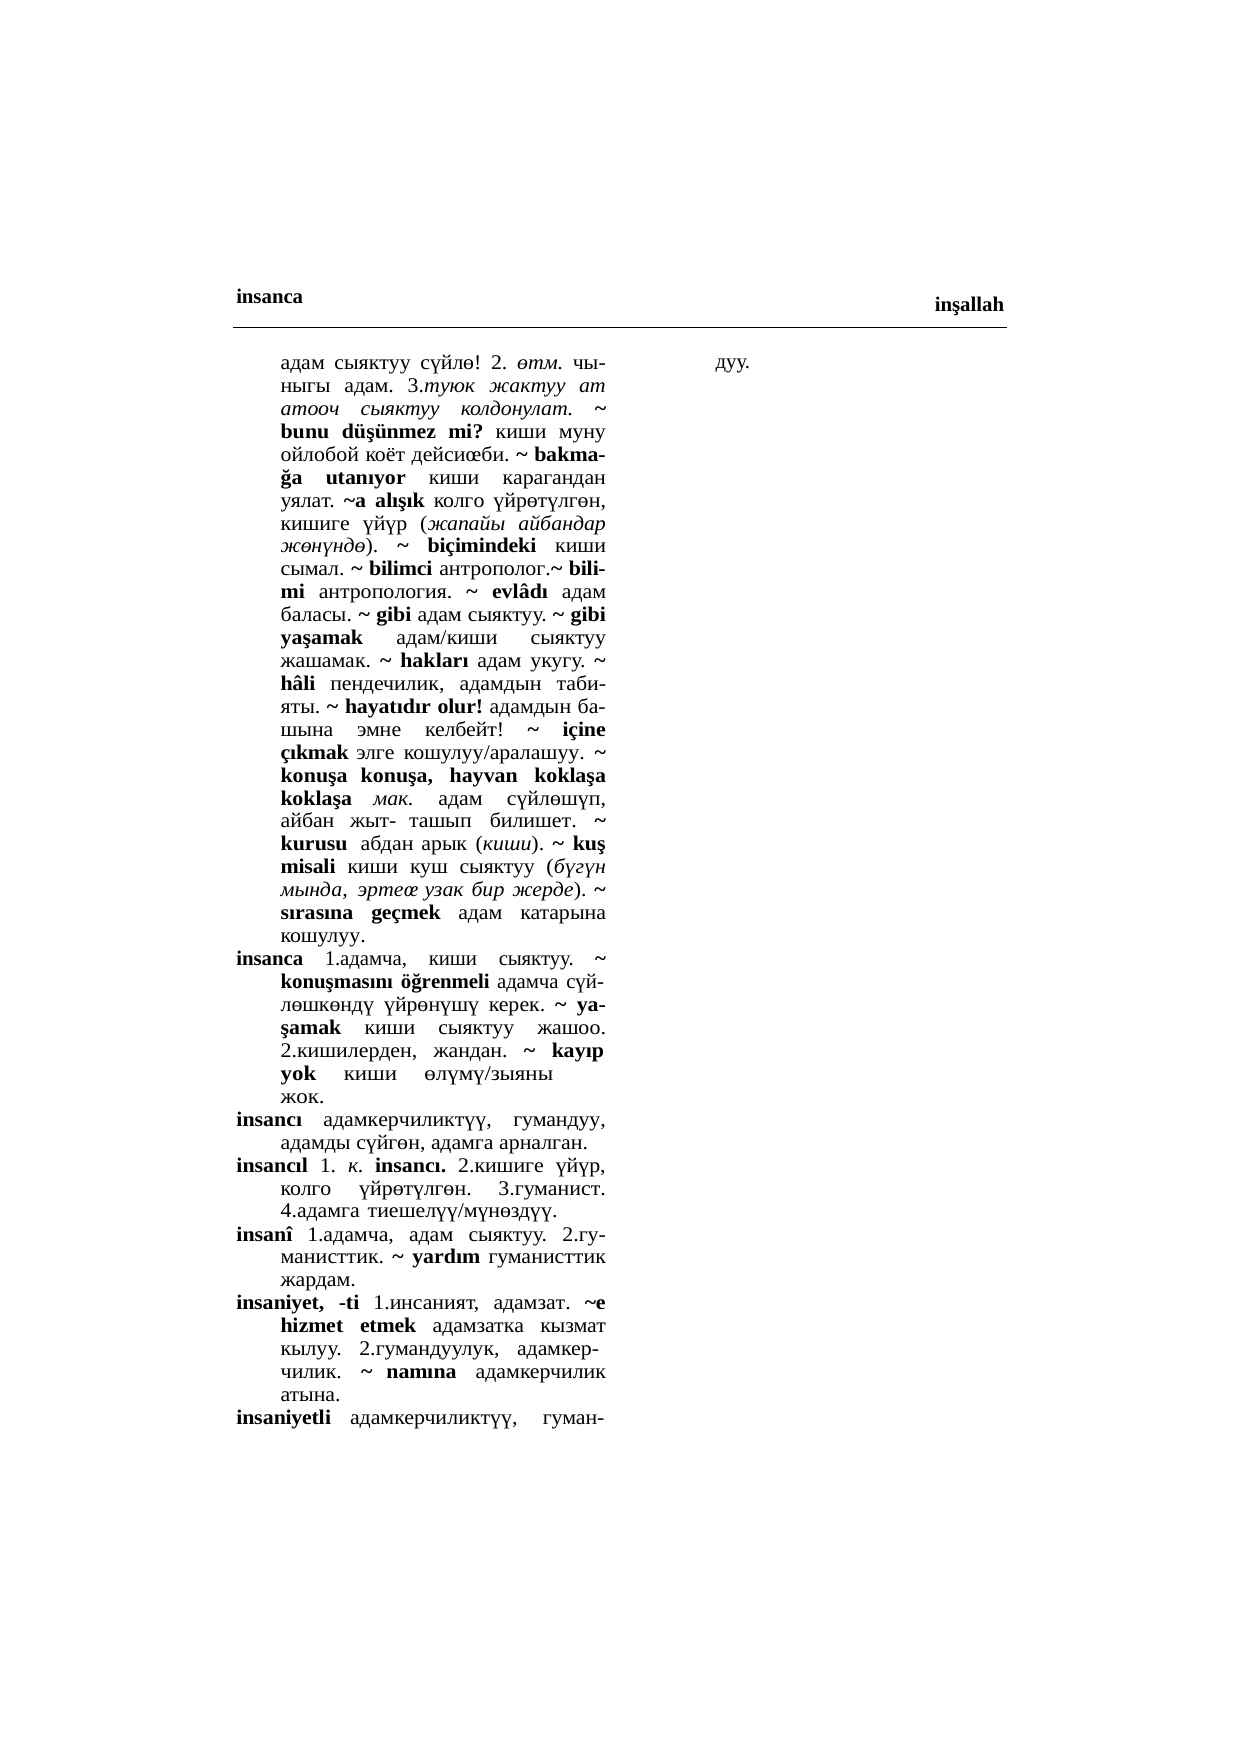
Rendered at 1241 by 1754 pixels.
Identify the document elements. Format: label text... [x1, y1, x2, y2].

text чилик. ~ namına адамкерчилик атына. [280, 1360, 606, 1406]
text insancıl 1. к. insancı. 2.кишиге үйүр, колго үйрөтүлгөн. 3.гуманист. 4.адамга тиешелүү/мүнөздүү. [236, 1154, 606, 1222]
text yok киши өлүмү/зыяны жок. [280, 1062, 553, 1108]
text insanî 1.адамча, адам сыяктуу. 2.гу- манисттик. ~ yardım гуманисттик жардам. [236, 1223, 606, 1291]
text insanca 1.адамча, киши сыяктуу. ~ konuşmasını öğrenmeli адамча сүй- [236, 947, 606, 993]
text insanca [236, 284, 304, 308]
text insancı адамкерчиликтүү, гумандуу, адамды сүйгөн, адамга арналган. [236, 1108, 606, 1154]
text inşallah [934, 292, 1065, 316]
text insaniyet, -ti 1.инсаният, адамзат. ~e hizmet etmek адамзатка кызмат кылуу. 2.гумандуулук, адамкер- [236, 1291, 606, 1360]
text дуу. [715, 350, 778, 373]
text лөшкөндү үйрөнүшү керек. ~ ya- şamak киши сыяктуу жашоо. 2.кишилерден, жандан. ~ kayıp [280, 993, 606, 1062]
text адам сыяктуу сүйлө! 2. өтм. чы- ныгы адам. 3.туюк жактуу ат атооч сыяктуу колдонулат. ~ bunu düşünmez mi? киши муну ойлобой коёт дейсиœби. ~ bakma- ğa utanıyor киши карагандан уялат. ~a alışık колго үйрөтүлгөн, кишиге үйүр (жапайы айбандар жөнүндө). ~ biçimindeki киши сымал. ~ bilimci антрополог.~ bili- mi антропология. ~ evlâdı адам баласы. ~ gibi адам сыяктуу. ~ gibi yaşamak адам/киши сыяктуу жашамак. ~ hakları адам укугу. ~ hâli пендечилик, адамдын таби- яты. ~ hayatıdır olur! адамдын ба- шына эмне келбейт! ~ içine çıkmak элге кошулуу/аралашуу. ~ konuşa konuşa, hayvan koklaşa koklaşa мак. адам сүйлөшүп, айбан жыт- ташып билишет. ~ kurusu абдан арык (киши). ~ kuş misali киши куш сыяктуу (бүгүн мында, эртеœ узак бир жерде). ~ sırasına geçmek адам катарына кошулуу. [280, 350, 606, 947]
text insaniyetli адамкерчиликтүү, гуман- [236, 1406, 606, 1429]
